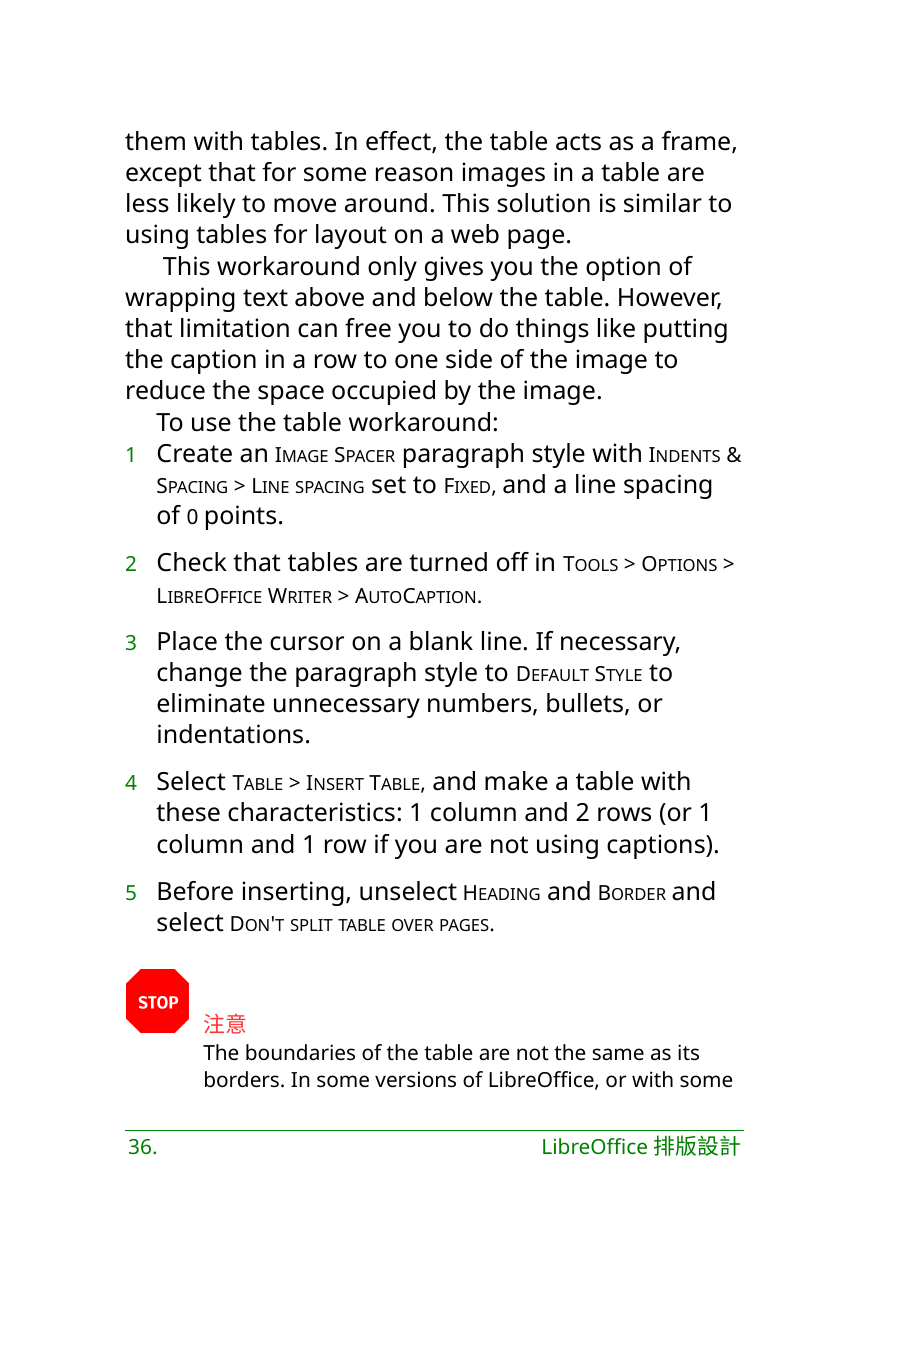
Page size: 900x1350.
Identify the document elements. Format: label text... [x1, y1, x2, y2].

list Place the cursor on a blank line. If necessary, change the paragraph style to Default Style to eliminate unnecessary numbers, bullets, or indentations. [125, 625, 744, 750]
list Create an Image Spacer paragraph style with Indents & Spacing > Line spacing set to Fixed, and a line spacing of 0 points. [125, 437, 744, 531]
list Check that tables are turned off in Tools > Options > LibreOffice Writer > AutoCaption. [125, 547, 744, 609]
text To use the table workaround: [125, 406, 744, 437]
picture [126, 969, 189, 1033]
list 注意 [125, 969, 744, 1038]
text them with tables. In effect, the table acts as a frame, except that for some reason images in a table are less likely to move around. This solution is similar to using tables for layout on a web page. [125, 125, 744, 250]
list Select Table > Insert Table, and make a table with these characteristics: 1 column and 2 rows (or 1 column and 1 row if you are not using captions). [125, 766, 744, 859]
text The boundaries of the table are not the same as its borders. In some versions of LibreOffice, or with some [203, 1038, 744, 1093]
text This workaround only gives you the option of wrapping text above and below the table. However, that limitation can free you to do things like putting the caption in a row to one side of the image to reduce the space occupied by the image. [125, 250, 744, 406]
list Before inserting, unselect Heading and Border and select Don't split table over pages. [125, 875, 744, 937]
